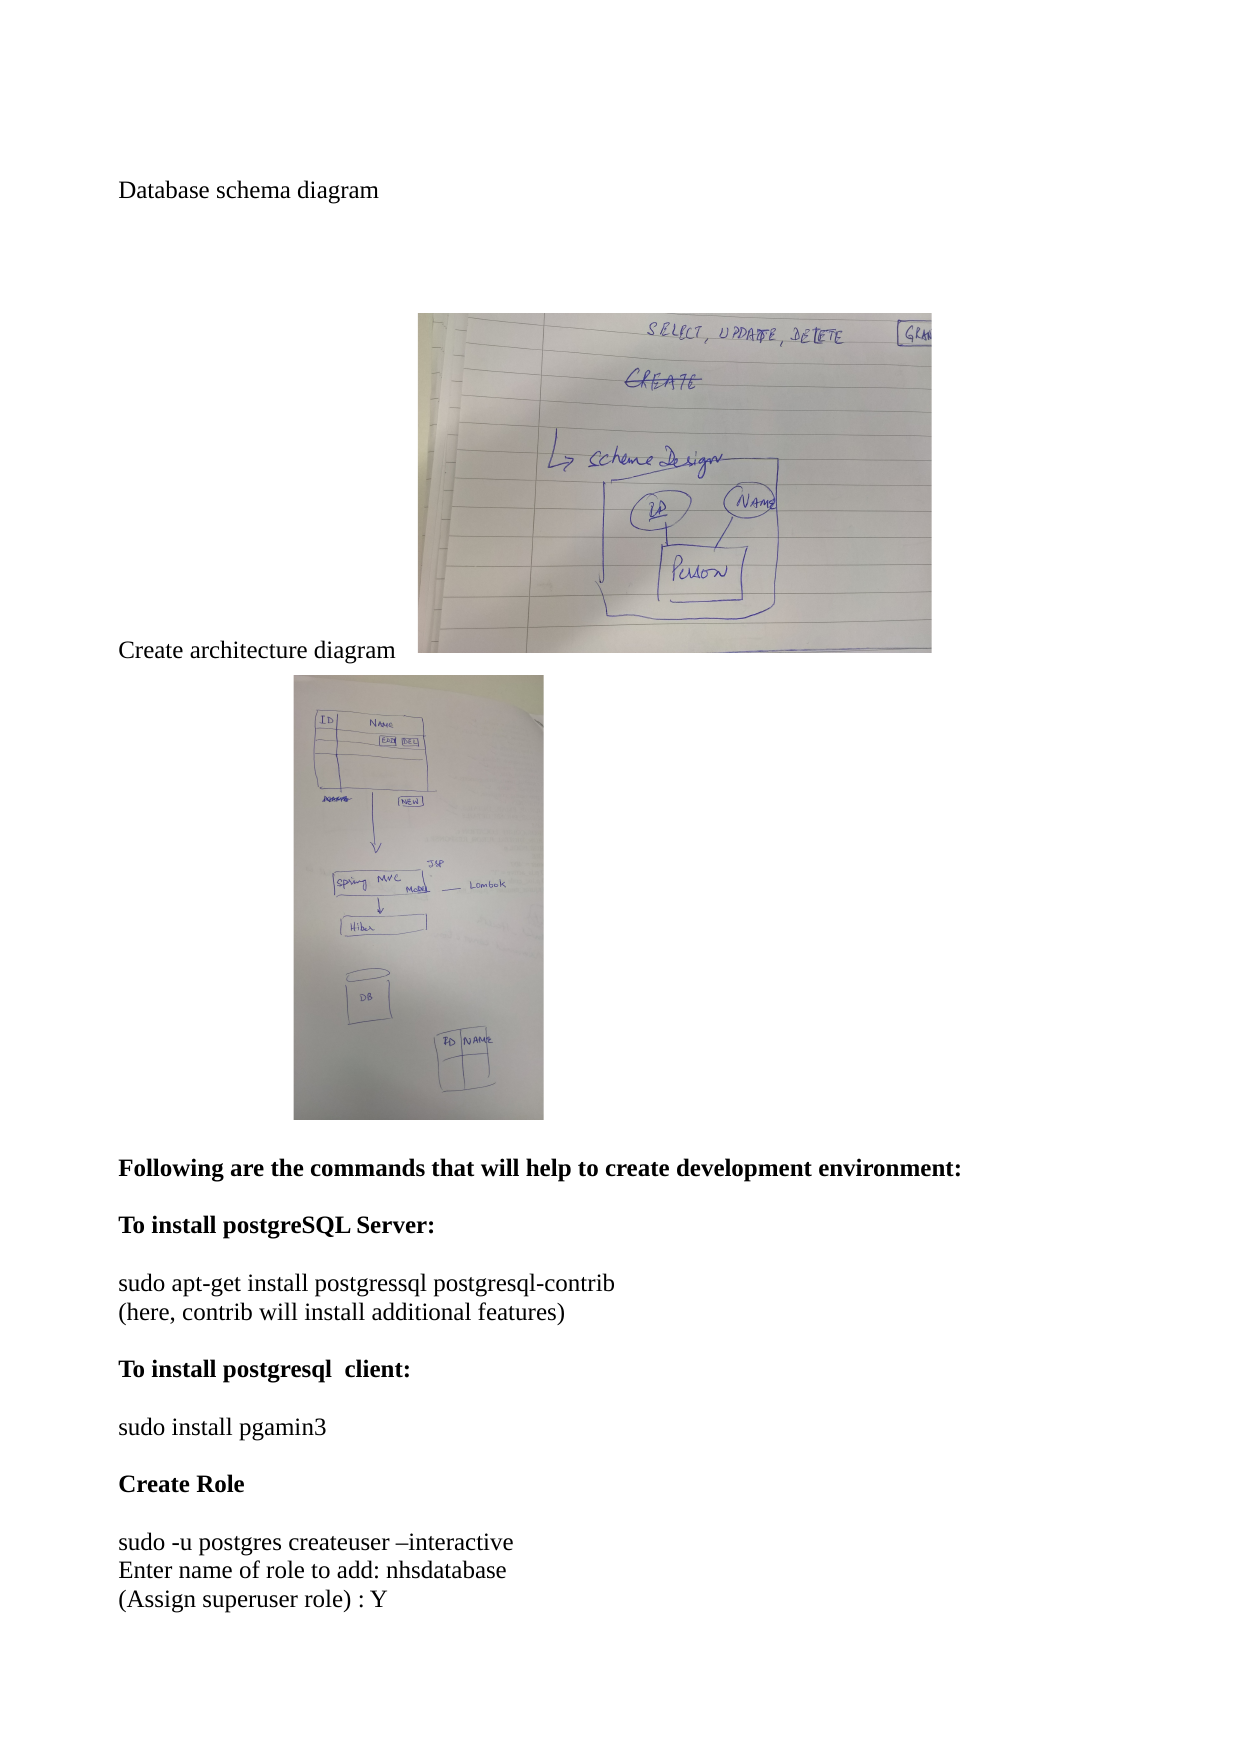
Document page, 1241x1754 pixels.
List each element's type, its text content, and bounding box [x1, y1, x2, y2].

picture [293, 675, 544, 1120]
text sudo apt-get install postgressql postgresql-contrib [118, 1268, 1122, 1297]
text sudo -u postgres createuser –interactive [118, 1527, 1122, 1556]
text Following are the commands that will help to create development environment: [118, 1153, 1122, 1182]
text To install postgresql client: [118, 1354, 1122, 1383]
text Create architecture diagram [118, 636, 1122, 664]
text sudo install pgamin3 [118, 1412, 1122, 1441]
text (Assign superuser role) : Y [118, 1584, 1122, 1613]
text Database schema diagram [118, 176, 1122, 204]
text To install postgreSQL Server: [118, 1211, 1122, 1239]
text (here, contrib will install additional features) [118, 1297, 1122, 1326]
text Enter name of role to add: nhsdatabase [118, 1556, 1122, 1584]
text Create Role [118, 1469, 1122, 1498]
picture [417, 313, 932, 653]
